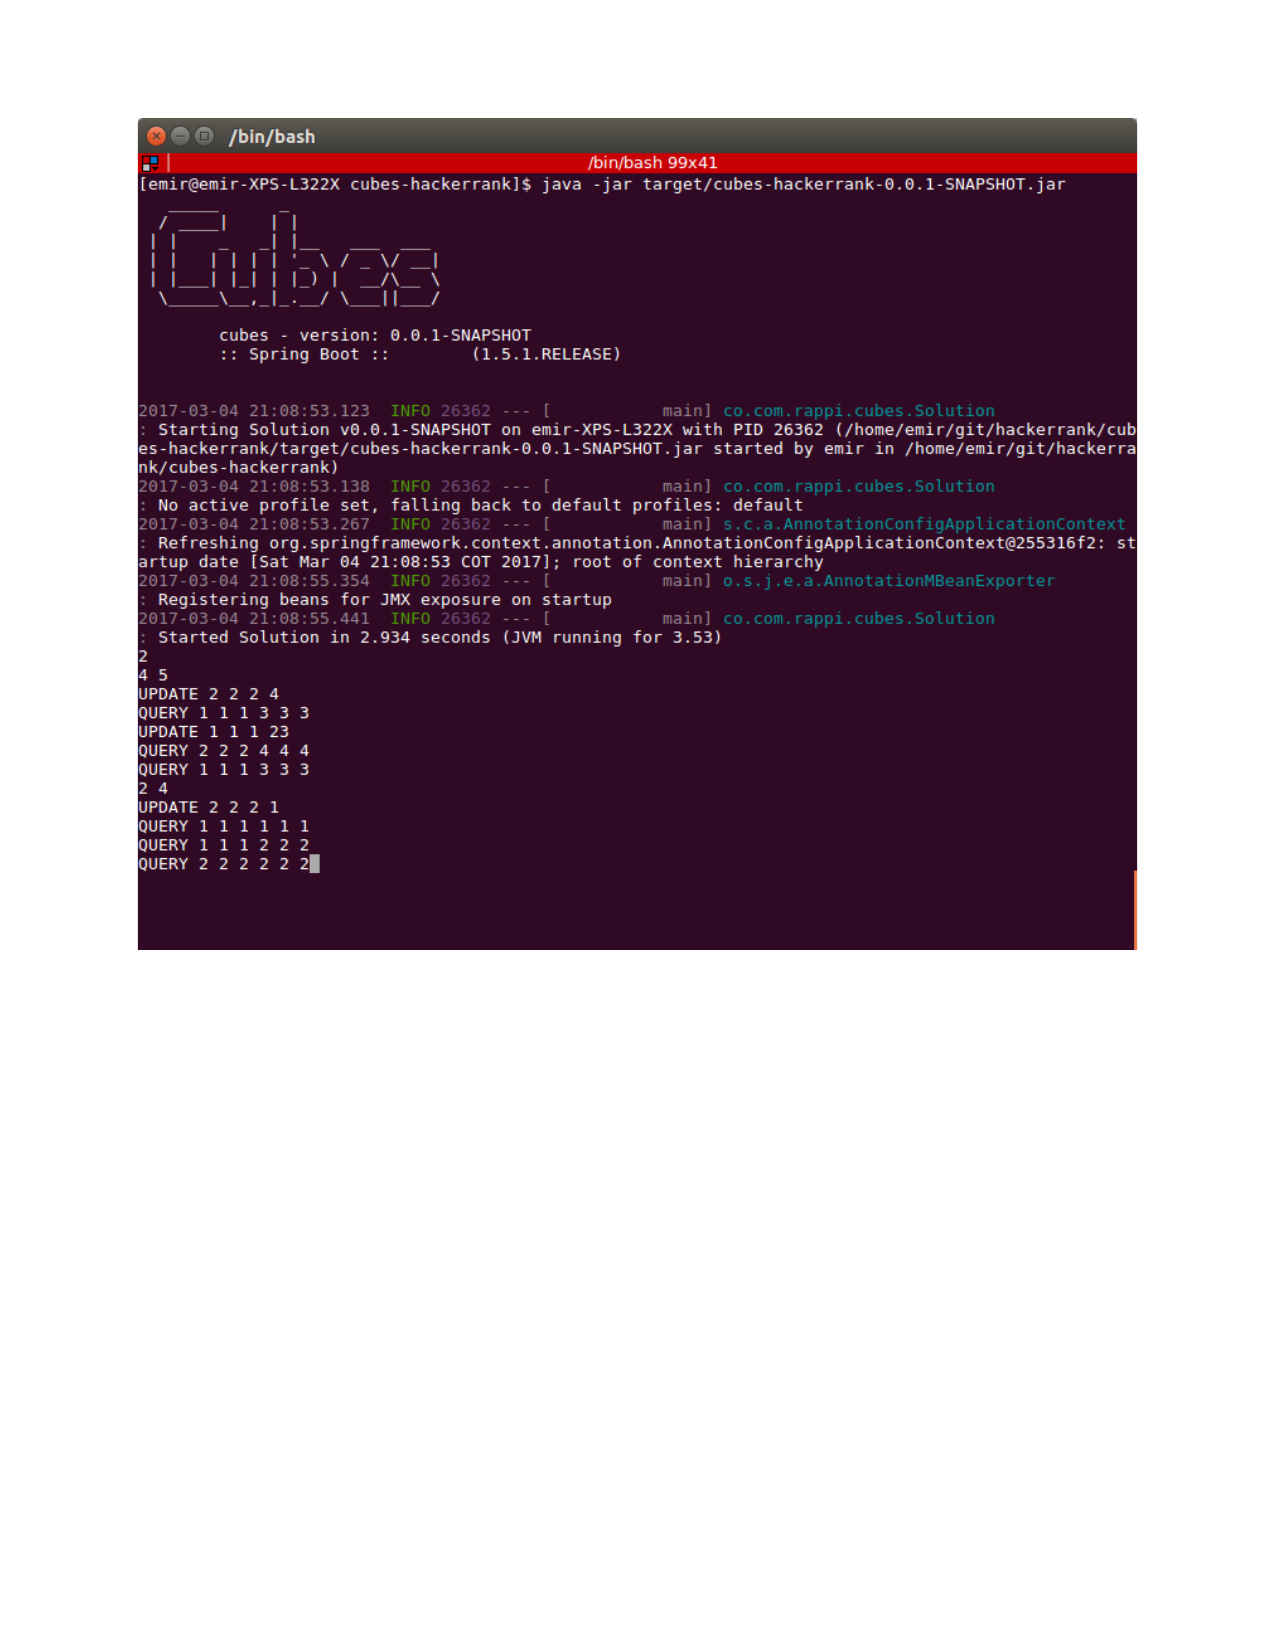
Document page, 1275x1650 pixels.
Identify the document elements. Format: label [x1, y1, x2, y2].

picture [137, 118, 1138, 950]
